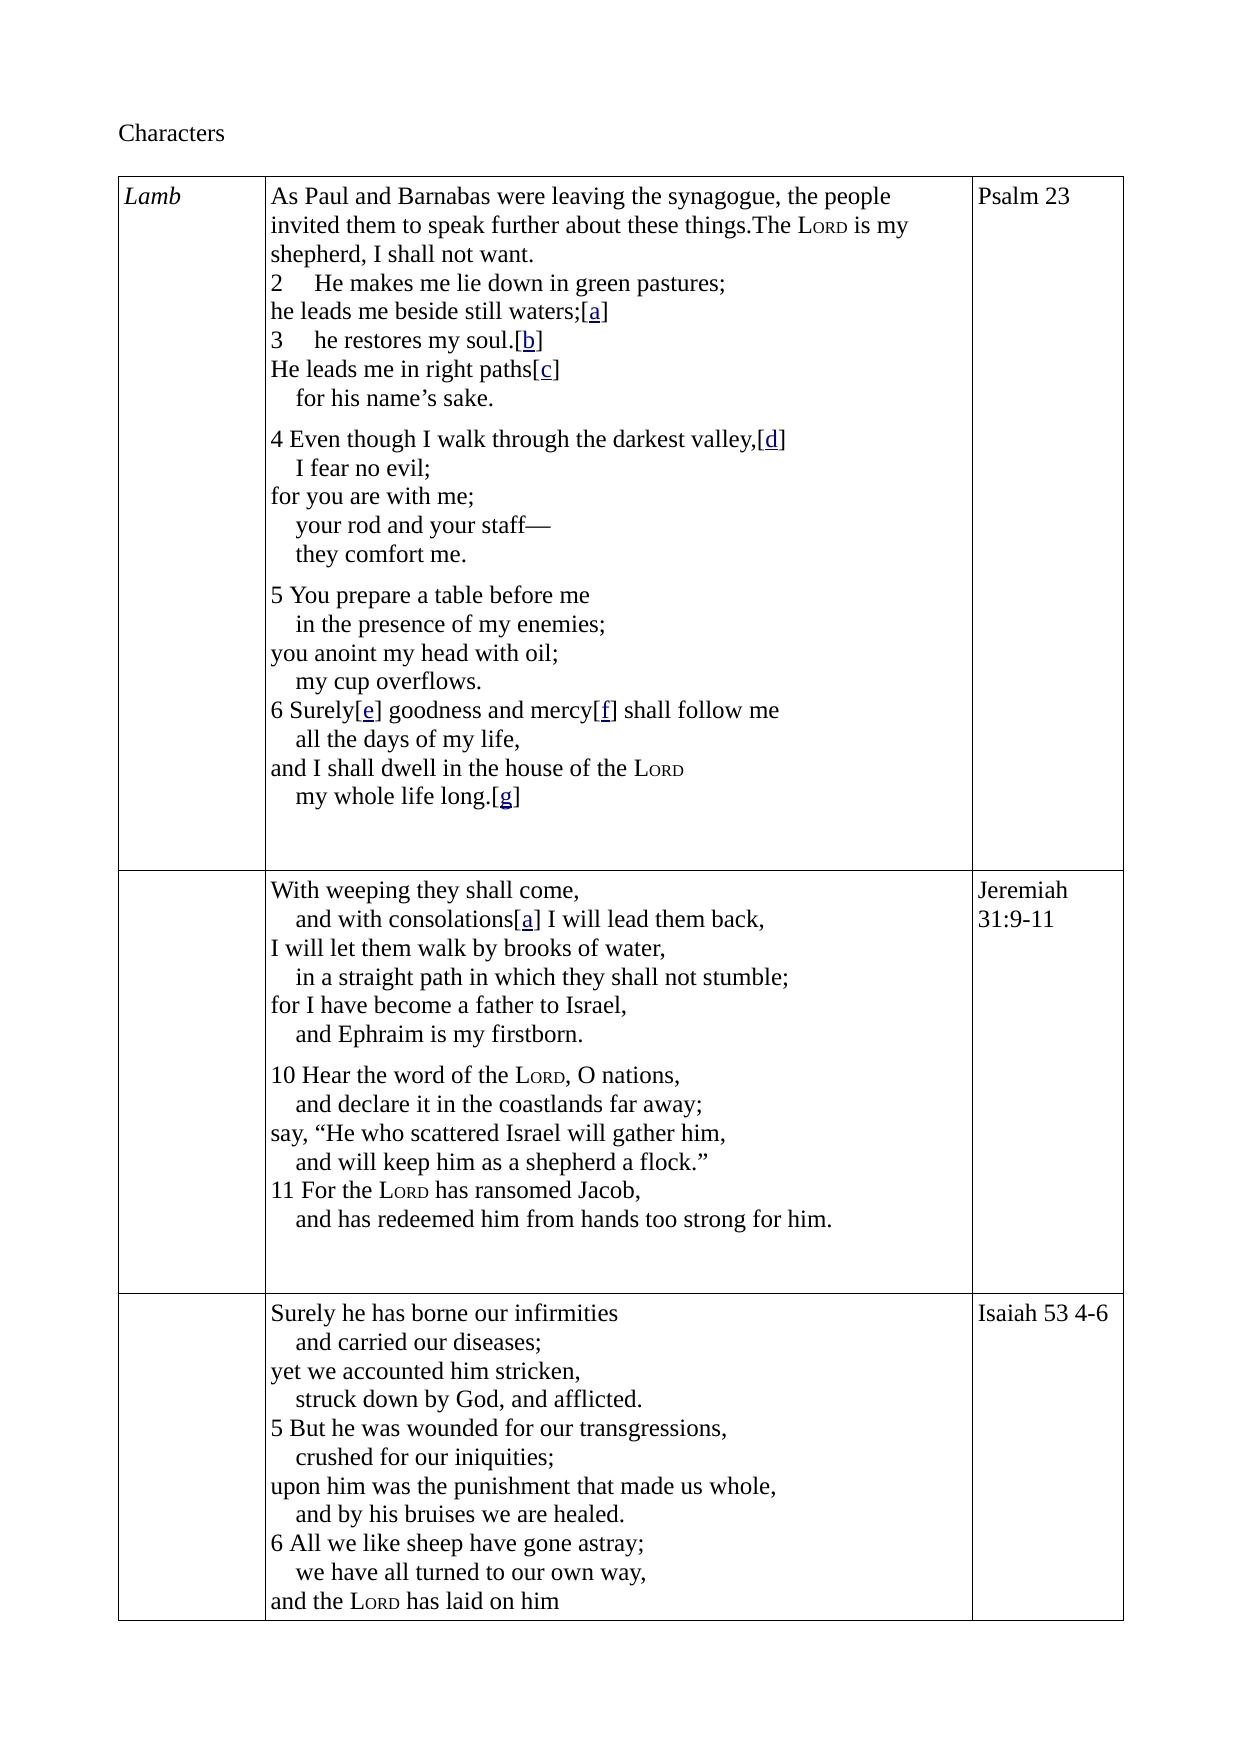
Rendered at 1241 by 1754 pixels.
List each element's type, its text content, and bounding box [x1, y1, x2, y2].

table_header Lamb [119, 177, 265, 870]
table_cell With weeping they shall come, and with consolations[a] I will lead them back, I will let them walk by brooks of water, in a straight path in which they shall not stumble; for I have become a father to Israel, and Ephraim is my firstborn. 10 Hear the word of the Lord, O nations, and declare it in the coastlands far away; say, “He who scattered Israel will gather him, and will keep him as a shepherd a flock.” 11 For the Lord has ransomed Jacob, and has redeemed him from hands too strong for him. [266, 871, 972, 1292]
table_cell [119, 1294, 265, 1620]
table_cell Jeremiah 31:9-11 [973, 871, 1123, 1292]
table_header As Paul and Barnabas were leaving the synagogue, the people invited them to speak further about these things.The Lord is my shepherd, I shall not want. 2 He makes me lie down in green pastures; he leads me beside still waters;[a] 3 he restores my soul.[b] He leads me in right paths[c] for his name’s sake. 4 Even though I walk through the darkest valley,[d] I fear no evil; for you are with me; your rod and your staff— they comfort me. 5 You prepare a table before me in the presence of my enemies; you anoint my head with oil; my cup overflows. 6 Surely[e] goodness and mercy[f] shall follow me all the days of my life, and I shall dwell in the house of the Lord my whole life long.[g] [266, 177, 972, 870]
table_header Psalm 23 [973, 177, 1123, 870]
text Characters [118, 118, 1122, 147]
table_cell Isaiah 53 4-6 [973, 1294, 1123, 1620]
table_cell [119, 871, 265, 1292]
table_cell Surely he has borne our infirmities and carried our diseases; yet we accounted him stricken, struck down by God, and afflicted. 5 But he was wounded for our transgressions, crushed for our iniquities; upon him was the punishment that made us whole, and by his bruises we are healed. 6 All we like sheep have gone astray; we have all turned to our own way, and the Lord has laid on him [266, 1294, 972, 1620]
